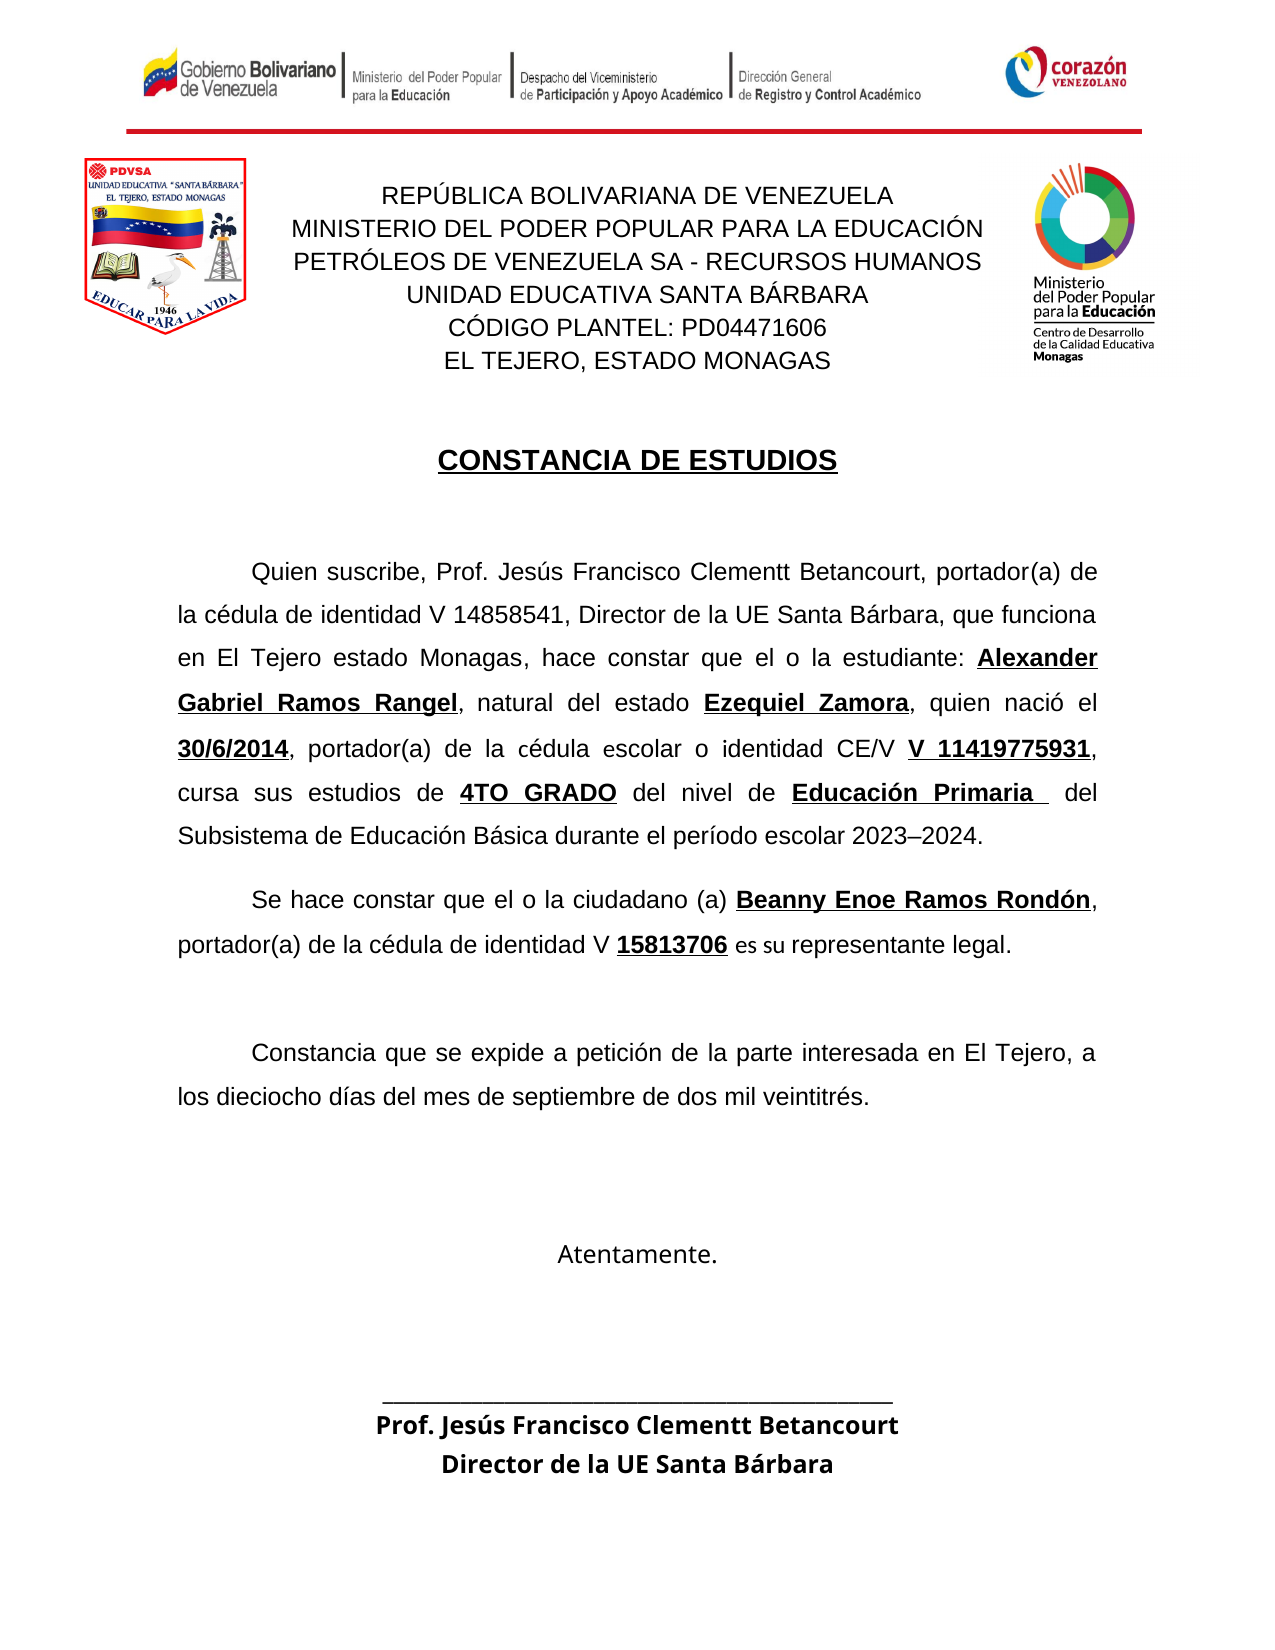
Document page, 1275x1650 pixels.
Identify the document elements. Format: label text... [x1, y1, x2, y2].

subtitle CONSTANCIA DE ESTUDIOS [177, 443, 1098, 476]
subtitle REPÚBLICA BOLIVARIANA DE VENEZUELA [252, 181, 978, 209]
text Constancia que se expide a petición de la parte interesada en El Tejero, a los dieciocho días del mes de septiembre de dos mil veintitrés. [177, 1038, 1098, 1110]
text CÓDIGO PLANTEL: PD04471606 [177, 313, 978, 341]
picture [978, 153, 1200, 377]
text Director de la UE Santa Bárbara [177, 1447, 1098, 1481]
text Prof. Jesús Francisco Clementt Betancourt [177, 1407, 1098, 1441]
text ______________________________________________ [177, 1373, 1098, 1407]
picture [79, 158, 252, 335]
text Quien suscribe, Prof. Jesús Francisco Clementt Betancourt, portador(a) de la cédula de identidad V 14858541, Director de la UE Santa Bárbara, que funciona en El Tejero estado Monagas, hace constar que el o la estudiante: Alexander Gabriel Ramos Rangel, natural del estado Ezequiel Zamora, quien nació el 30/6/2014, portador(a) de la cédula escolar o identidad CE/V V 11419775931, cursa sus estudios de 4TO GRADO del nivel de Educación Primaria del Subsistema de Educación Básica durante el período escolar 2023–2024. [177, 557, 1098, 849]
text EL TEJERO, ESTADO MONAGAS [177, 346, 978, 374]
subtitle MINISTERIO DEL PODER POPULAR PARA LA EDUCACIÓN [252, 214, 978, 242]
subtitle PETRÓLEOS DE VENEZUELA SA - RECURSOS HUMANOS [252, 247, 978, 275]
text Se hace constar que el o la ciudadano (a) Beanny Enoe Ramos Rondón, portador(a) de la cédula de identidad V 15813706 es su representante legal. [177, 885, 1098, 959]
text UNIDAD EDUCATIVA SANTA BÁRBARA [252, 280, 978, 308]
text Atentamente. [177, 1237, 1098, 1271]
picture [126, 11, 1142, 134]
